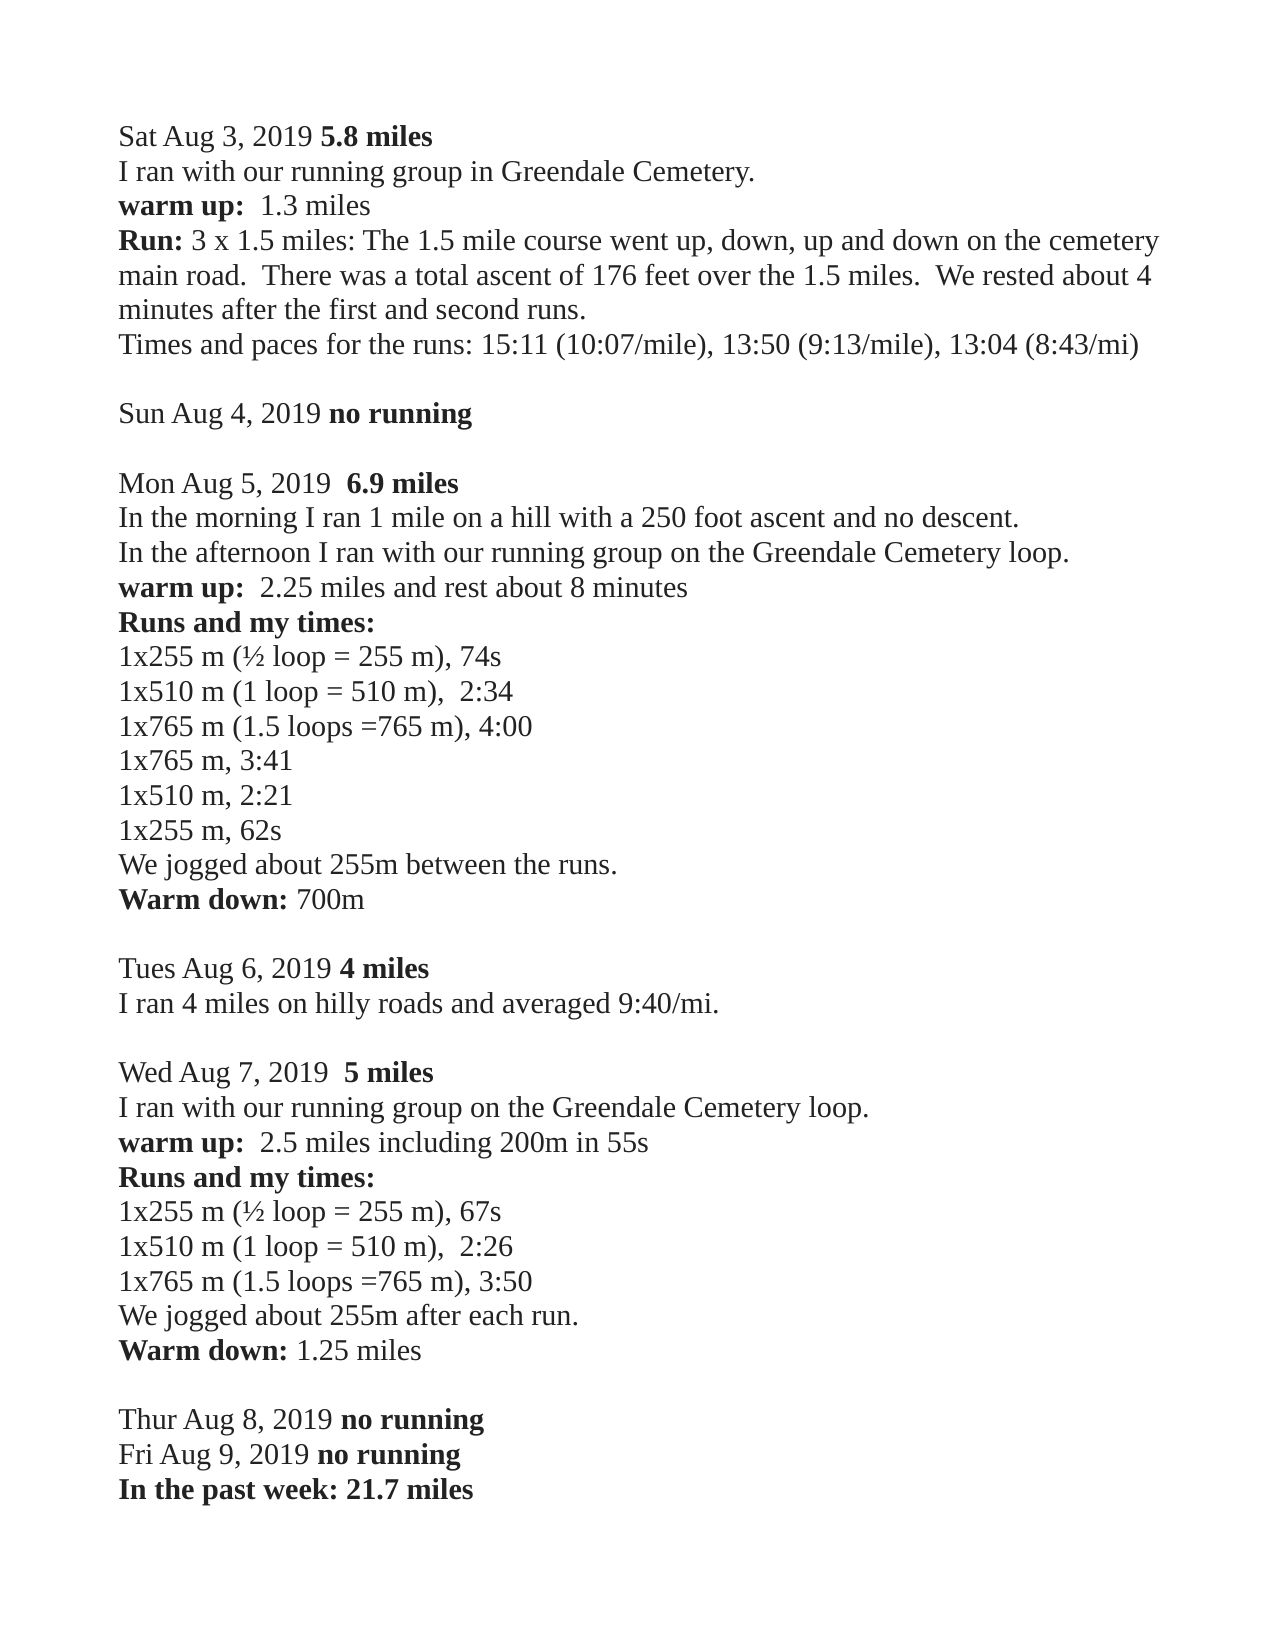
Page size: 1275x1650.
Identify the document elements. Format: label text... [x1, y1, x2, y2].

text Run: 3 x 1.5 miles: The 1.5 mile course went up, down, up and down on the cemetery main road. There was a total ascent of 176 feet over the 1.5 miles. We rested about 4 minutes after the first and second runs. [118, 222, 1161, 326]
text 1x765 m (1.5 loops =765 m), 4:00 [118, 708, 1161, 742]
text Mon Aug 5, 2019 6.9 miles [118, 465, 1161, 500]
text 1x255 m (½ loop = 255 m), 67s [118, 1193, 1161, 1228]
text Warm down: 700m [118, 881, 1161, 916]
text 1x510 m (1 loop = 510 m), 2:26 [118, 1228, 1161, 1263]
text In the morning I ran 1 mile on a hill with a 250 foot ascent and no descent. [118, 500, 1161, 534]
text I ran with our running group in Greendale Cemetery. [118, 153, 1161, 187]
text We jogged about 255m after each run. [118, 1297, 1161, 1332]
text warm up: 2.5 miles including 200m in 55s [118, 1124, 1161, 1159]
text Warm down: 1.25 miles [118, 1332, 1161, 1367]
text 1x255 m (½ loop = 255 m), 74s [118, 638, 1161, 673]
text Fri Aug 9, 2019 no running [118, 1436, 1161, 1471]
text Runs and my times: [118, 1159, 1161, 1193]
text I ran 4 miles on hilly roads and averaged 9:40/mi. [118, 985, 1161, 1020]
text In the afternoon I ran with our running group on the Greendale Cemetery loop. [118, 534, 1161, 569]
text In the past week: 21.7 miles [118, 1471, 1161, 1506]
text 1x765 m (1.5 loops =765 m), 3:50 [118, 1263, 1161, 1297]
text We jogged about 255m between the runs. [118, 847, 1161, 881]
text Wed Aug 7, 2019 5 miles [118, 1055, 1161, 1089]
text Tues Aug 6, 2019 4 miles [118, 951, 1161, 985]
text Sat Aug 3, 2019 5.8 miles [118, 118, 1161, 153]
text warm up: 1.3 miles [118, 187, 1161, 222]
text Sun Aug 4, 2019 no running [118, 396, 1161, 430]
text warm up: 2.25 miles and rest about 8 minutes [118, 569, 1161, 604]
text 1x255 m, 62s [118, 812, 1161, 847]
text Times and paces for the runs: 15:11 (10:07/mile), 13:50 (9:13/mile), 13:04 (8:43/mi) [118, 326, 1161, 361]
text 1x510 m, 2:21 [118, 777, 1161, 812]
text 1x765 m, 3:41 [118, 742, 1161, 777]
text 1x510 m (1 loop = 510 m), 2:34 [118, 673, 1161, 708]
text Runs and my times: [118, 604, 1161, 638]
text Thur Aug 8, 2019 no running [118, 1402, 1161, 1436]
text I ran with our running group on the Greendale Cemetery loop. [118, 1089, 1161, 1124]
